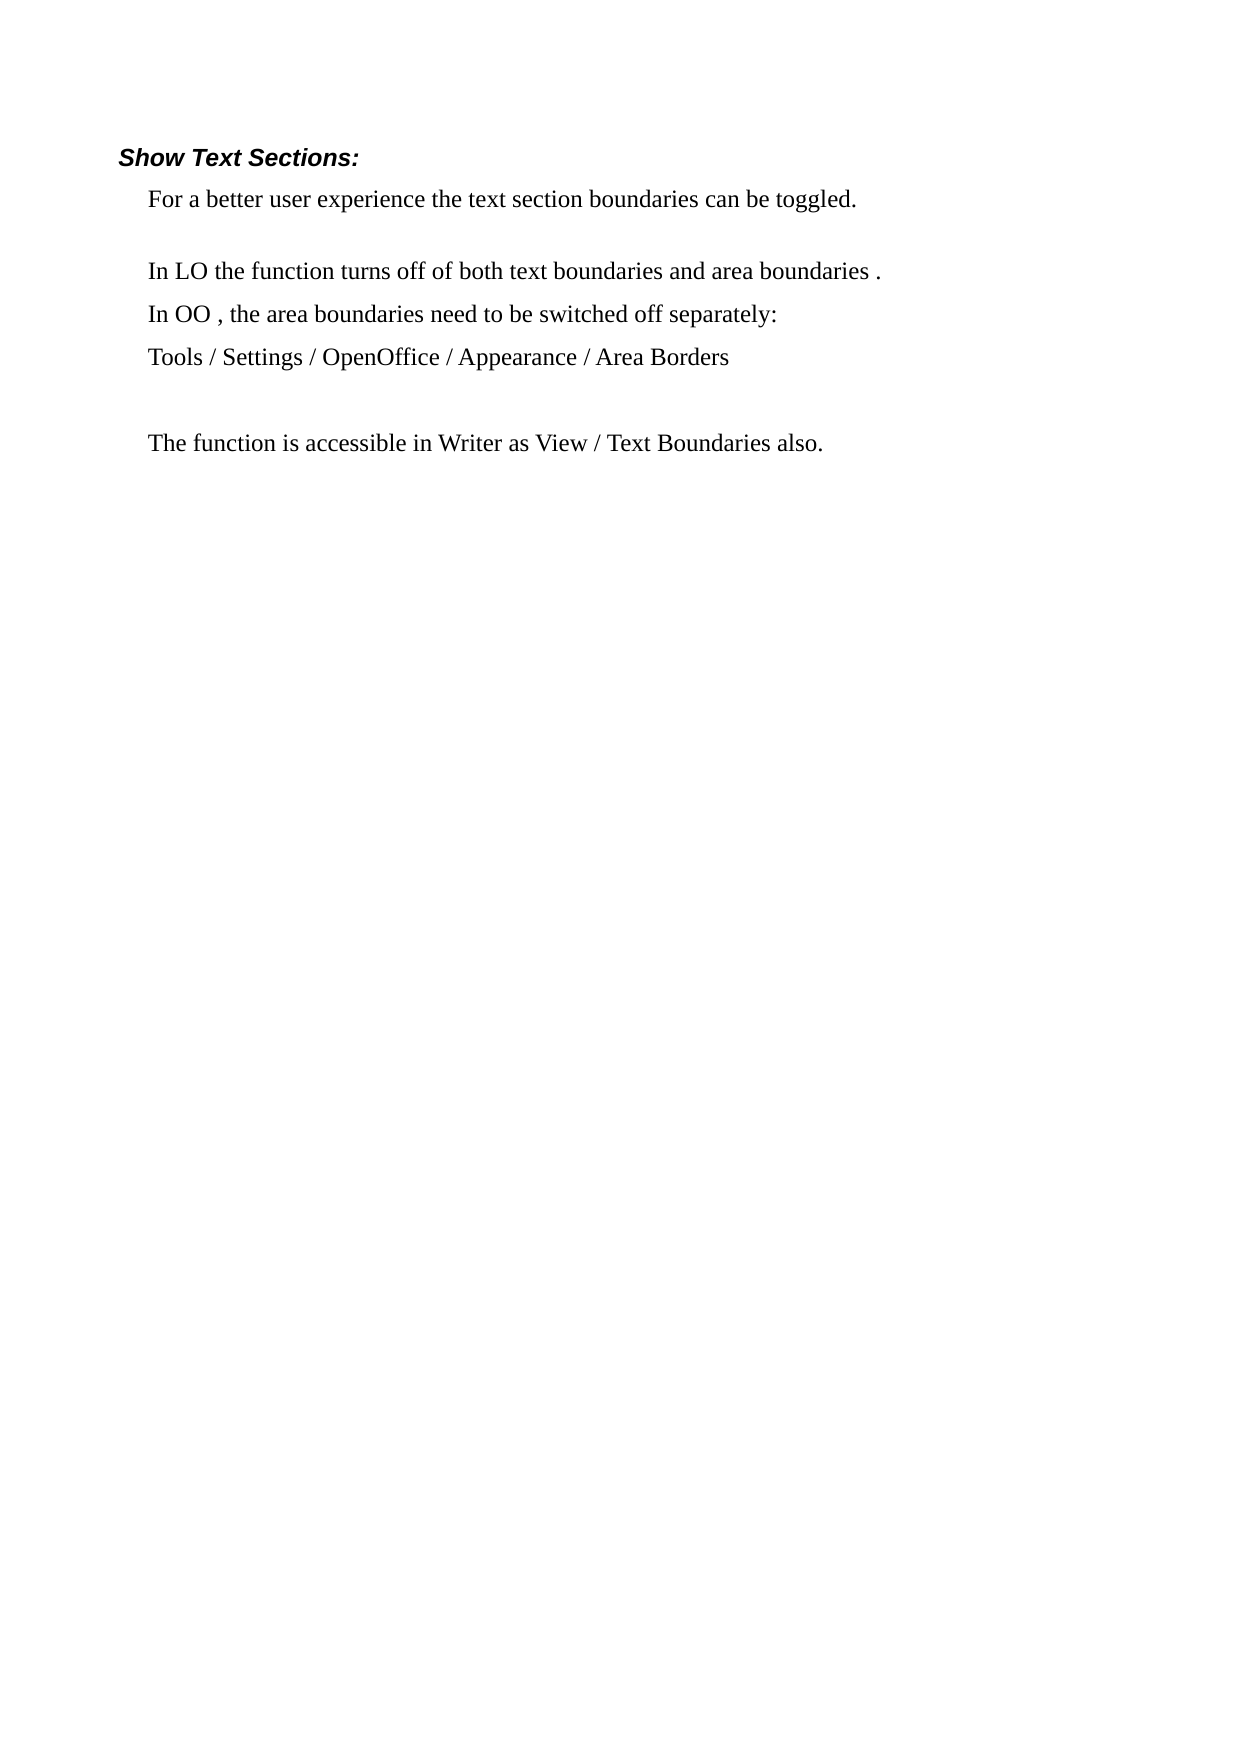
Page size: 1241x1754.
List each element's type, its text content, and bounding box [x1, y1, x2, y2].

text The function is accessible in Writer as View / Text Boundaries also. [148, 428, 1122, 457]
text For a better user experience the text section boundaries can be toggled. [148, 184, 1122, 213]
text In OO , the area boundaries need to be switched off separately: [148, 299, 1122, 328]
text Tools / Settings / OpenOffice / Appearance / Area Borders [148, 342, 1122, 371]
text In LO the function turns off of both text boundaries and area boundaries . [148, 256, 1122, 285]
subtitle Show Text Sections: [118, 143, 1122, 172]
